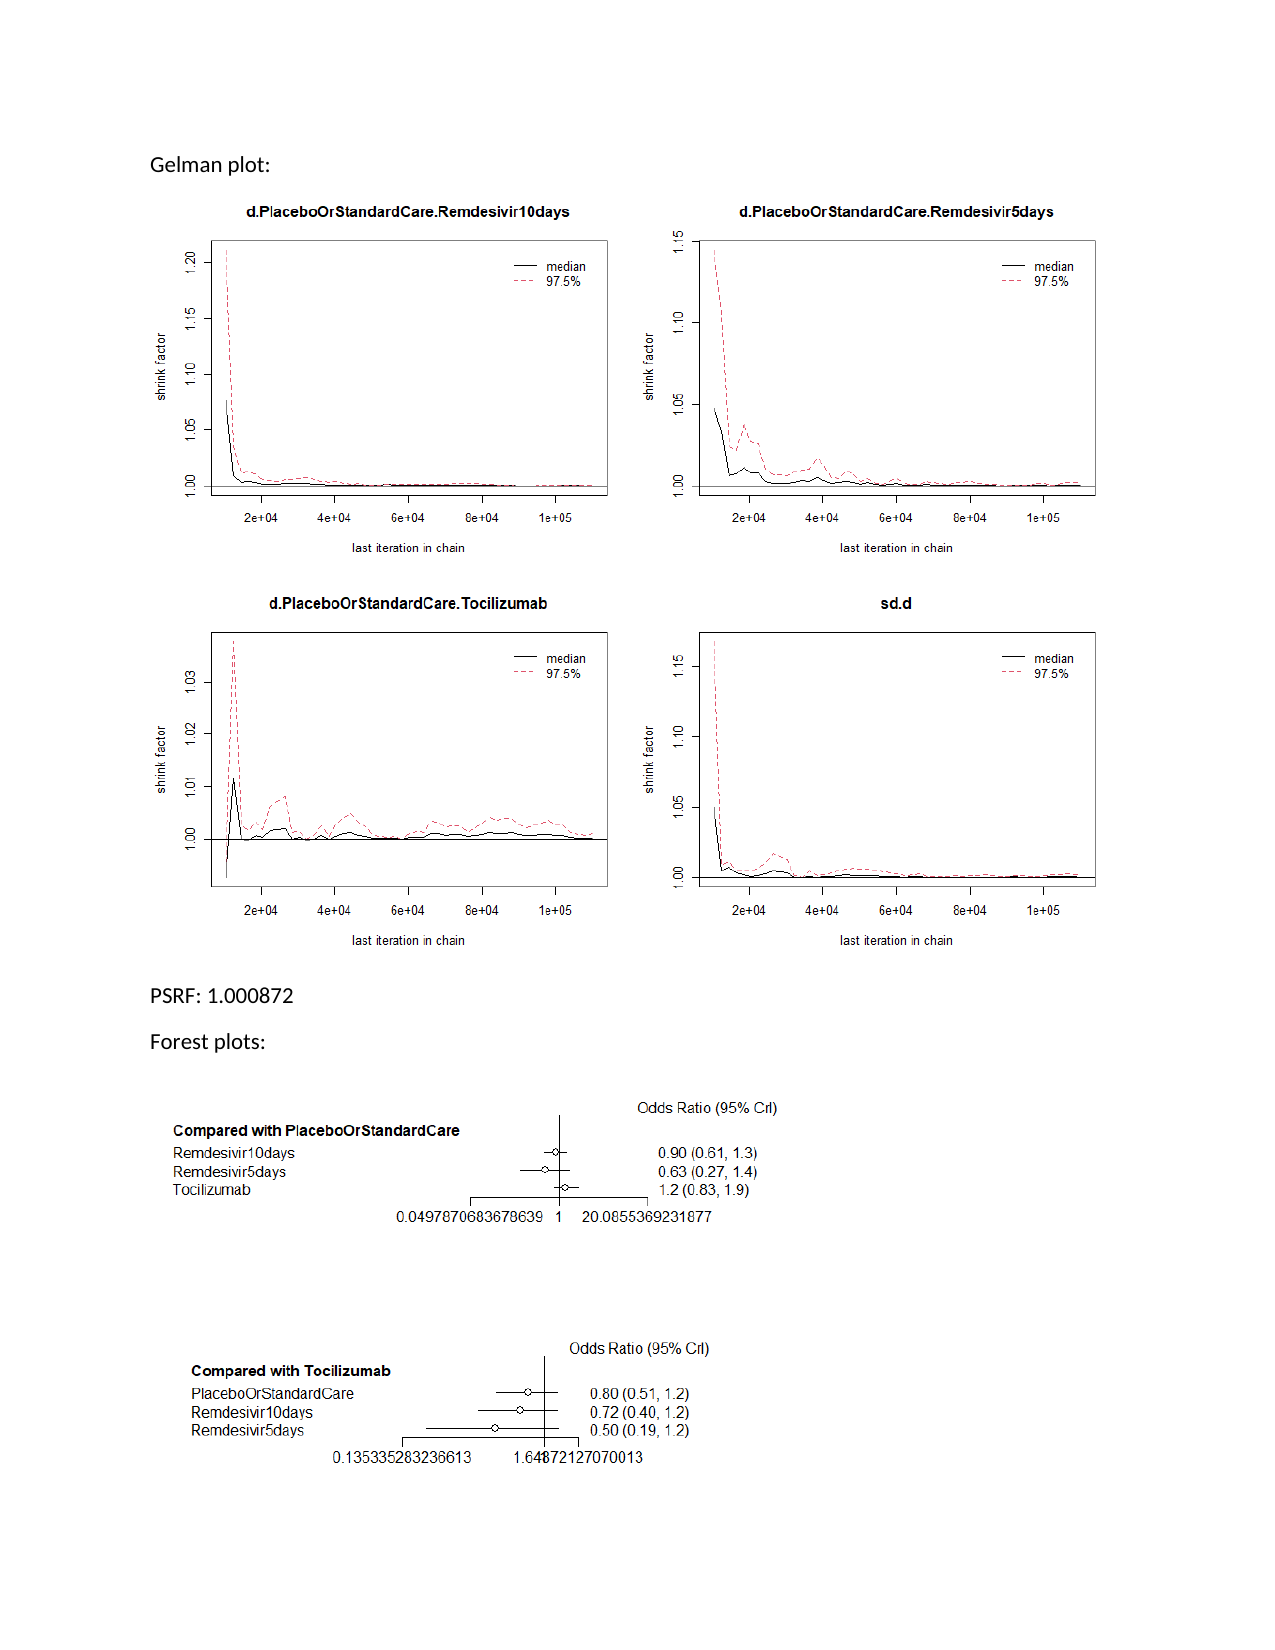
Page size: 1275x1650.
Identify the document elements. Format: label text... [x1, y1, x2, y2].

text Gelman plot: [150, 150, 1125, 179]
text Forest plots: [150, 1027, 1125, 1055]
text PSRF: 1.000872 [150, 981, 1125, 1009]
